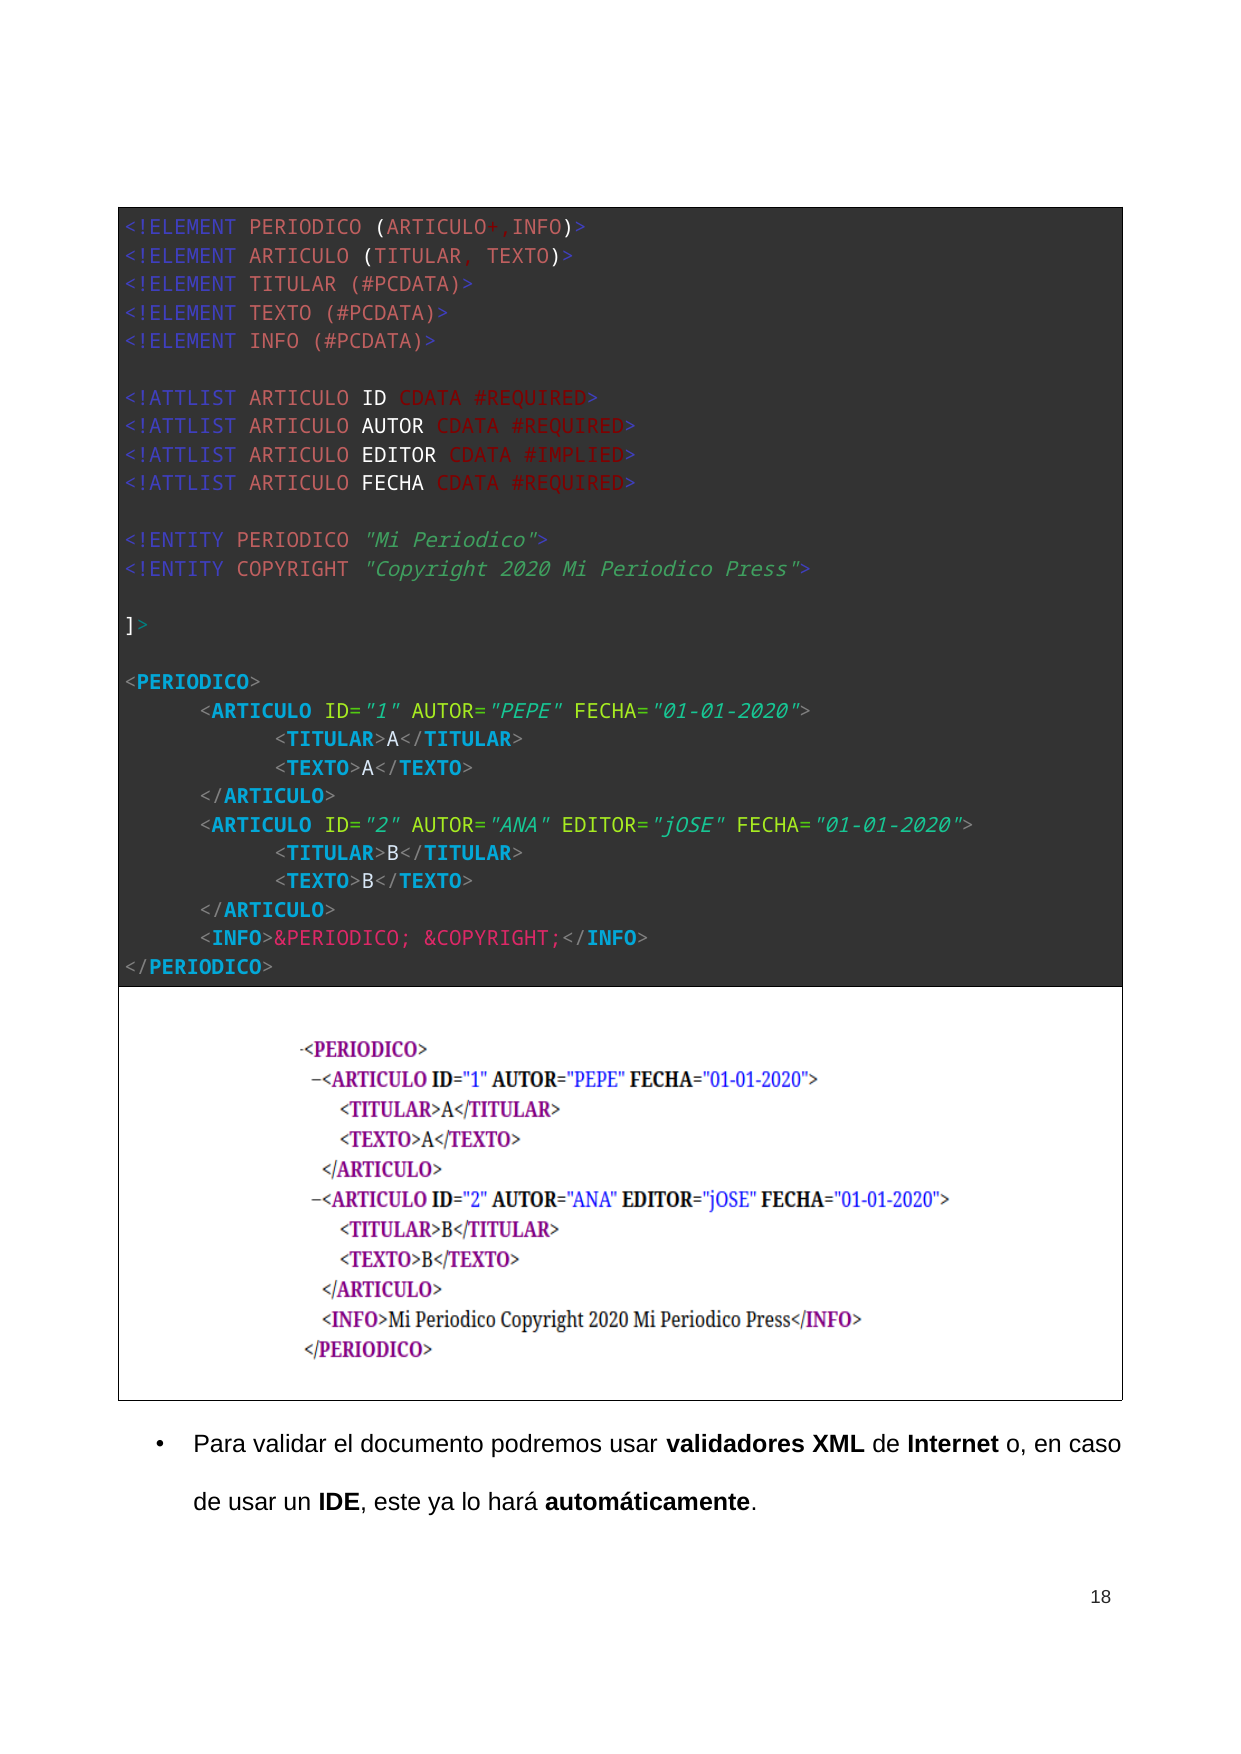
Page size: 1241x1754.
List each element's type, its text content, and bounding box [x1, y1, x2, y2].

picture [300, 1014, 962, 1365]
list Para validar el documento podremos usar validadores XML de Internet o, en caso de usar un IDE, este ya lo hará automáticamente. [156, 1429, 1122, 1515]
table_cell [119, 987, 1122, 1400]
table_header <!ELEMENT PERIODICO (ARTICULO+,INFO)> <!ELEMENT ARTICULO (TITULAR, TEXTO)> <!ELEMENT TITULAR (#PCDATA)> <!ELEMENT TEXTO (#PCDATA)> <!ELEMENT INFO (#PCDATA)> <!ATTLIST ARTICULO ID CDATA #REQUIRED> <!ATTLIST ARTICULO AUTOR CDATA #REQUIRED> <!ATTLIST ARTICULO EDITOR CDATA #IMPLIED> <!ATTLIST ARTICULO FECHA CDATA #REQUIRED> <!ENTITY PERIODICO "Mi Periodico"> <!ENTITY COPYRIGHT "Copyright 2020 Mi Periodico Press"> ]> <PERIODICO> <ARTICULO ID="1" AUTOR="PEPE" FECHA="01-01-2020"> <TITULAR>A</TITULAR> <TEXTO>A</TEXTO> </ARTICULO> <ARTICULO ID="2" AUTOR="ANA" EDITOR="jOSE" FECHA="01-01-2020"> <TITULAR>B</TITULAR> <TEXTO>B</TEXTO> </ARTICULO> <INFO>&PERIODICO; &COPYRIGHT;</INFO> </PERIODICO> [119, 208, 1122, 986]
